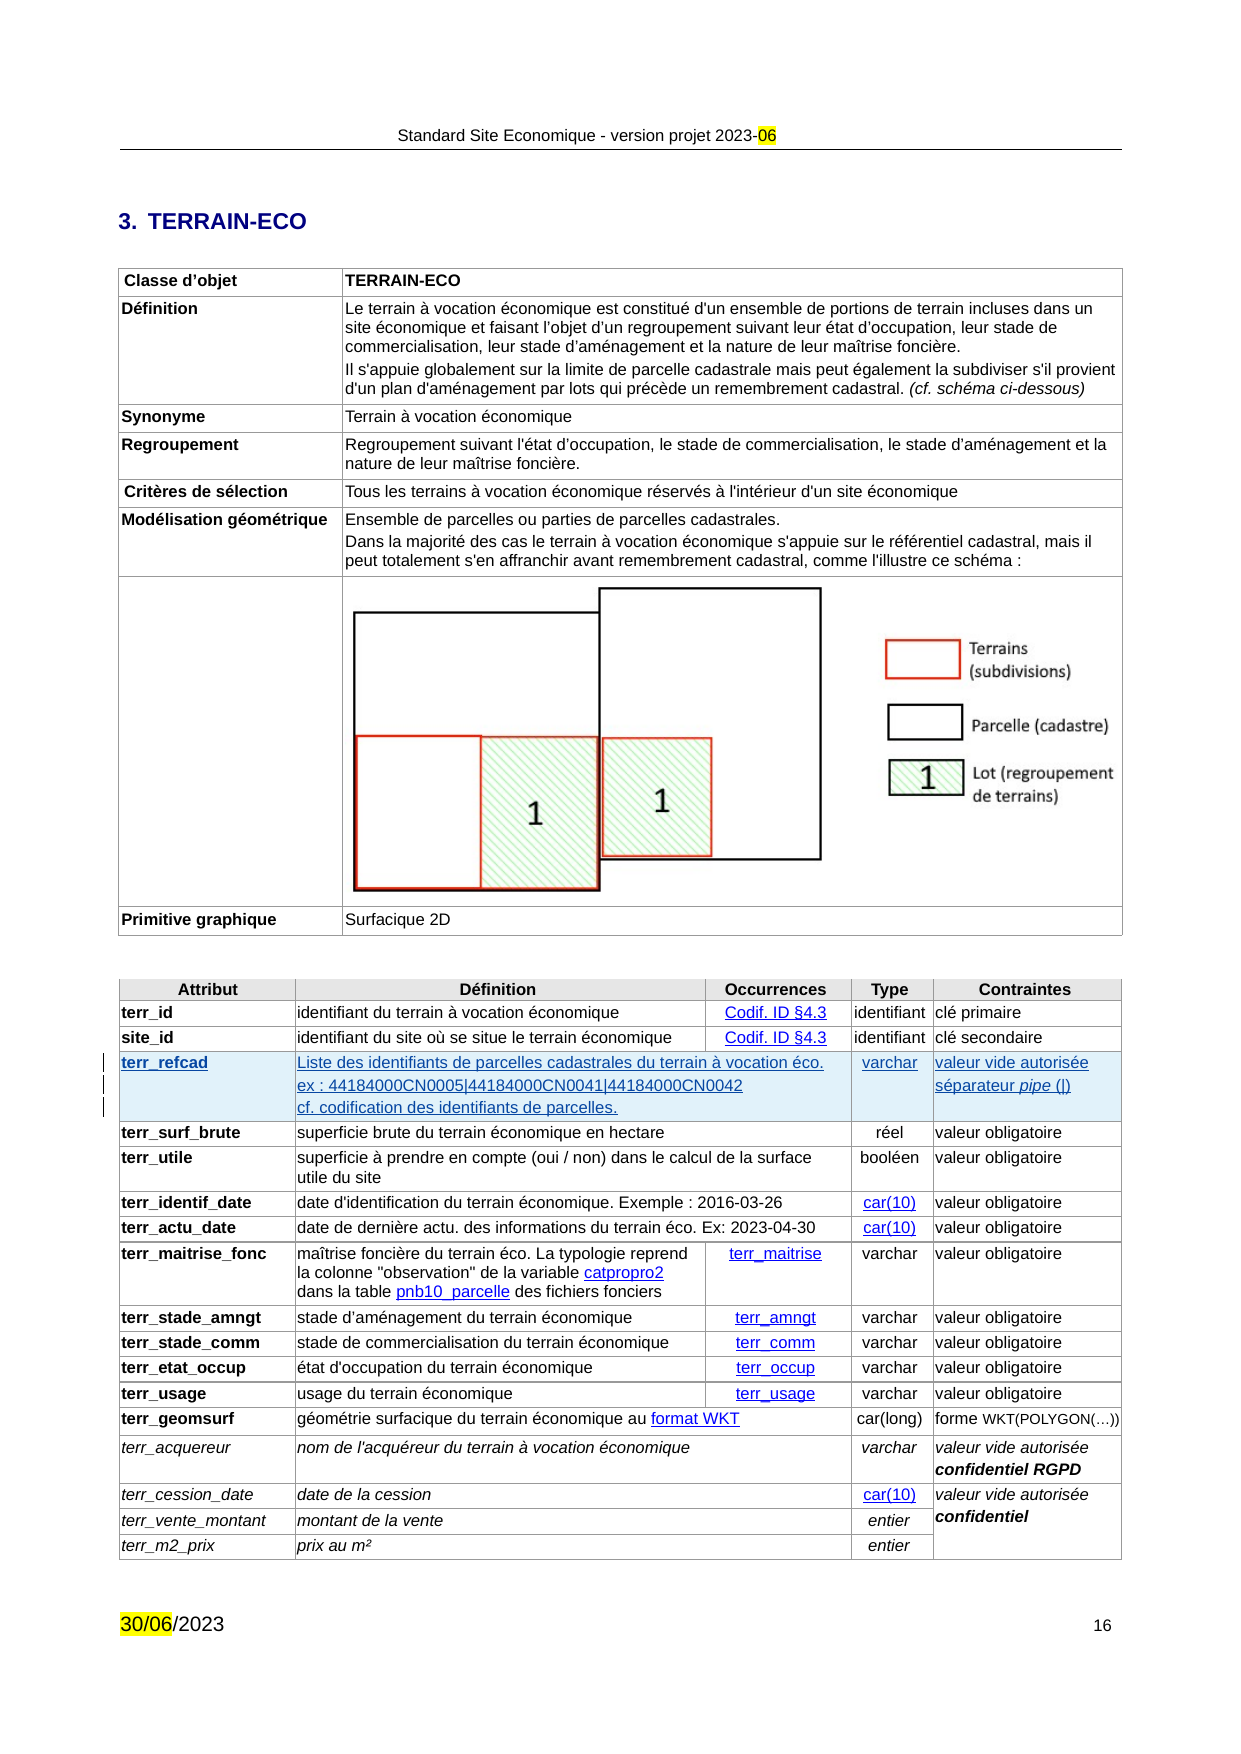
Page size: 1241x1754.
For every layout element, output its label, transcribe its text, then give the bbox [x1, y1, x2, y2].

table_cell identifiant du site où se situe le terrain économique [296, 1027, 705, 1051]
table_cell [119, 577, 342, 906]
subtitle TERRAIN-ECO [118, 208, 1122, 234]
table_cell identifiant du terrain à vocation économique [296, 1001, 705, 1026]
table_cell stade d’aménagement du terrain économique [296, 1306, 705, 1331]
table_cell valeur obligatoire [934, 1122, 1121, 1146]
table_cell varchar [852, 1243, 933, 1305]
table_cell valeur obligatoire [934, 1243, 1121, 1305]
table_cell date de la cession [296, 1484, 851, 1508]
table_cell Surfacique 2D [343, 907, 1122, 934]
table_cell superficie à prendre en compte (oui / non) dans le calcul de la surface utile du site [296, 1147, 851, 1191]
table_cell réel [852, 1122, 933, 1146]
table_cell [343, 577, 1122, 906]
table_cell terr_maitrise_fonc [120, 1243, 295, 1305]
table_cell terr_acquereur [120, 1436, 295, 1483]
table_cell car(10) [852, 1192, 933, 1216]
table_cell maîtrise foncière du terrain éco. La typologie reprend la colonne "observation" de la variable catpropro2 dans la table pnb10_parcelle des fichiers fonciers [296, 1243, 705, 1305]
table_cell clé secondaire [934, 1027, 1121, 1051]
table_cell entier [852, 1509, 933, 1534]
table_header TERRAIN-ECO [343, 269, 1122, 296]
table_cell valeur obligatoire [934, 1192, 1121, 1216]
table_cell Critères de sélection [119, 480, 342, 507]
table_cell terr_stade_amngt [120, 1306, 295, 1331]
table_cell varchar [852, 1357, 933, 1381]
table_cell Regroupement suivant l'état d’occupation, le stade de commercialisation, le stade d’aménagement et la nature de leur maîtrise foncière. [343, 433, 1122, 479]
table_cell terr_comm [706, 1332, 851, 1356]
table_header Contraintes [934, 979, 1121, 1000]
table_cell varchar [852, 1332, 933, 1356]
table_cell varchar [852, 1383, 933, 1407]
table_cell car(long) [852, 1408, 933, 1435]
table_cell terr_actu_date [120, 1217, 295, 1241]
table_cell Regroupement [119, 433, 342, 479]
table_cell forme WKT(POLYGON(…)) [934, 1408, 1121, 1435]
table_cell terr_m2_prix [120, 1535, 295, 1559]
table_cell terr_id [120, 1001, 295, 1026]
table_cell Primitive graphique [119, 907, 342, 934]
table_cell valeur obligatoire [934, 1383, 1121, 1407]
table_cell valeur obligatoire [934, 1357, 1121, 1381]
table_cell Définition [119, 297, 342, 403]
table_cell ‍terr_utile [120, 1147, 295, 1191]
table_cell nom de l'acquéreur du terrain à vocation économique [296, 1436, 851, 1483]
table_cell montant de la vente [296, 1509, 851, 1534]
table_cell car(10) [852, 1484, 933, 1508]
table_cell valeur obligatoire [934, 1217, 1121, 1241]
table_cell valeur obligatoire [934, 1147, 1121, 1191]
table_cell terr_geomsurf [120, 1408, 295, 1435]
table_cell site_id [120, 1027, 295, 1051]
table_cell varchar [852, 1306, 933, 1331]
table_cell prix au m² [296, 1535, 851, 1559]
table_header Occurrences [706, 979, 851, 1000]
table_cell terr_etat_occup [120, 1357, 295, 1381]
table_cell Codif. ID §4.3 [706, 1001, 851, 1026]
table_cell Synonyme [119, 405, 342, 432]
table_cell terr_surf_brute [120, 1122, 295, 1146]
table_cell terr_vente_montant [120, 1509, 295, 1534]
table_cell valeur vide autorisée confidentiel [934, 1484, 1121, 1559]
table_cell Codif. ID §4.3 [706, 1027, 851, 1051]
table_cell date d'identification du terrain économique. Exemple : 2016-03-26 [296, 1192, 851, 1216]
table_cell varchar [852, 1436, 933, 1483]
table_cell Le terrain à vocation économique est constitué d'un ensemble de portions de terrain incluses dans un site économique et faisant l’objet d’un regroupement suivant leur état d’occupation, leur stade de commercialisation, leur stade d’aménagement et la nature de leur maîtrise foncière. Il s'appuie globalement sur la limite de parcelle cadastrale mais peut également la subdiviser s'il provient d'un plan d'aménagement par lots qui précède un remembrement cadastral. (cf. schéma ci-dessous) [343, 297, 1122, 403]
picture [344, 579, 1120, 901]
table_cell terr_cession_date [120, 1484, 295, 1508]
table_cell terr_amngt [706, 1306, 851, 1331]
table_cell valeur vide autorisée confidentiel RGPD [934, 1436, 1121, 1483]
table_cell terr_maitrise [706, 1243, 851, 1305]
table_header Type [852, 979, 933, 1000]
table_cell identifiant [852, 1001, 933, 1026]
table_cell stade de commercialisation du terrain économique [296, 1332, 705, 1356]
table_cell état d'occupation du terrain économique [296, 1357, 705, 1381]
table_cell date de dernière actu. des informations du terrain éco. Ex: 2023-04-30 [296, 1217, 851, 1241]
table_cell booléen [852, 1147, 933, 1191]
table_cell valeur obligatoire [934, 1306, 1121, 1331]
table_cell Tous les terrains à vocation économique réservés à l'intérieur d'un site économique [343, 480, 1122, 507]
table_cell identifiant [852, 1027, 933, 1051]
table_cell terr_identif_date [120, 1192, 295, 1216]
table_cell terr_usage [706, 1383, 851, 1407]
table_cell usage du terrain économique [296, 1383, 705, 1407]
table_cell terr_stade_comm [120, 1332, 295, 1356]
table_cell ‍terr_usage [120, 1383, 295, 1407]
table_cell clé primaire [934, 1001, 1121, 1026]
table_cell entier [852, 1535, 933, 1559]
table_cell Modélisation géométrique [119, 508, 342, 576]
table_cell car(10) [852, 1217, 933, 1241]
table_cell superficie brute du terrain économique en hectare [296, 1122, 851, 1146]
table_header Définition [296, 979, 705, 1000]
table_cell valeur obligatoire [934, 1332, 1121, 1356]
table_cell Terrain à vocation économique [343, 405, 1122, 432]
table_header Classe d’objet [119, 269, 342, 296]
table_header Attribut [120, 979, 295, 1000]
table_cell géométrie surfacique du terrain économique au format WKT [296, 1408, 851, 1435]
table_cell terr_occup [706, 1357, 851, 1381]
table_cell Ensemble de parcelles ou parties de parcelles cadastrales. Dans la majorité des cas le terrain à vocation économique s'appuie sur le référentiel cadastral, mais il peut totalement s'en affranchir avant remembrement cadastral, comme l'illustre ce schéma : [343, 508, 1122, 576]
